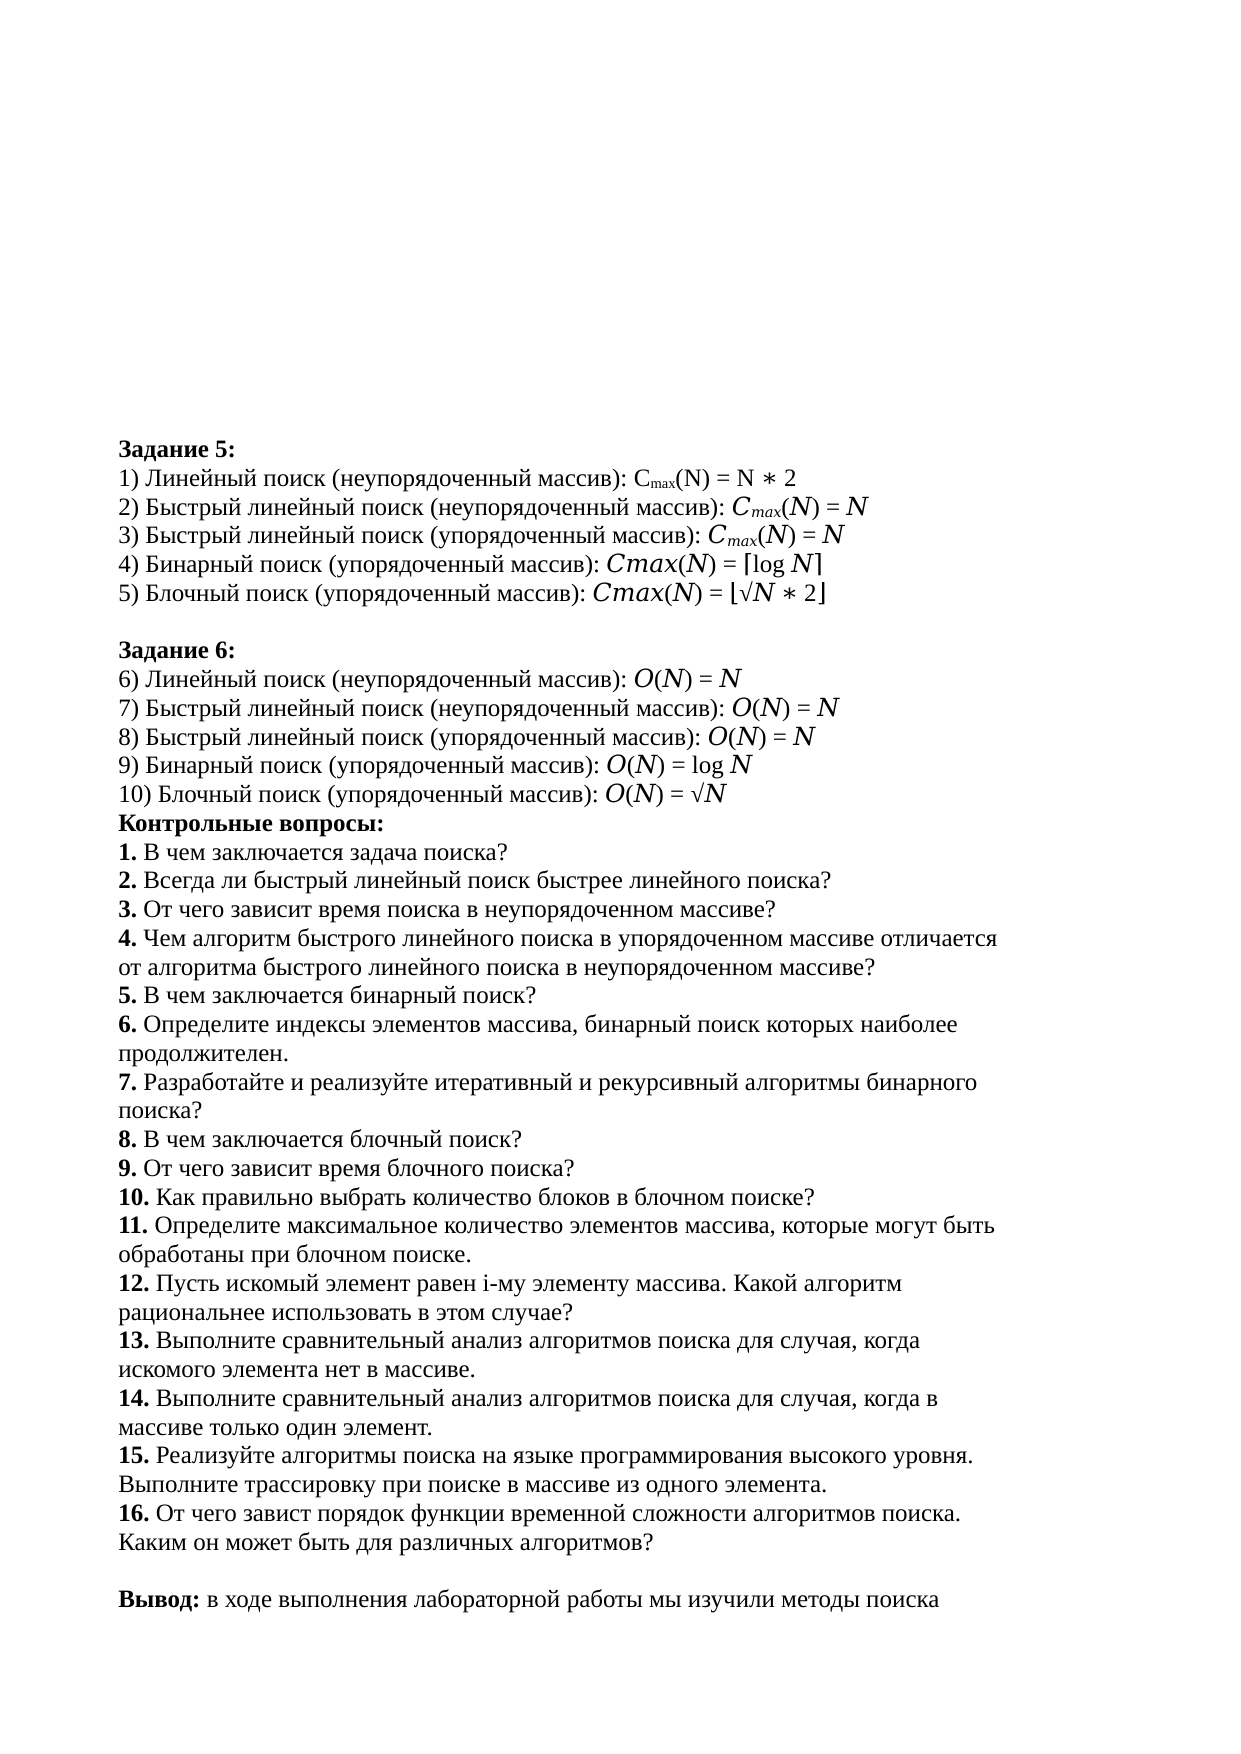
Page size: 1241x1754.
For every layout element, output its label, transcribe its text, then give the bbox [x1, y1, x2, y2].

text 10. Как правильно выбрать количество блоков в блочном поиске? [118, 1182, 1017, 1211]
text Задание 6: [118, 636, 1017, 664]
text 3) Быстрый линейный поиск (упорядоченный массив): 𝐶𝑚𝑎𝑥(𝑁) = 𝑁 [118, 521, 1017, 549]
text 6) Линейный поиск (неупорядоченный массив): 𝑂(𝑁) = 𝑁 [118, 664, 1017, 693]
text 1) Линейный поиск (неупорядоченный массив): Cmax(N) = N ∗ 2 [118, 463, 1017, 492]
text 2. Всегда ли быстрый линейный поиск быстрее линейного поиска? [118, 866, 1017, 894]
text 7. Разработайте и реализуйте итеративный и рекурсивный алгоритмы бинарного поиска? [118, 1067, 1017, 1124]
text 16. От чего завист порядок функции временной сложности алгоритмов поиска. Каким он может быть для различных алгоритмов? [118, 1498, 1017, 1556]
text 2) Быстрый линейный поиск (неупорядоченный массив): 𝐶𝑚𝑎𝑥(𝑁) = 𝑁 [118, 492, 1017, 521]
text Вывод: в ходе выполнения лабораторной работы мы изучили методы поиска [118, 1584, 1017, 1613]
text 7) Быстрый линейный поиск (неупорядоченный массив): 𝑂(𝑁) = 𝑁 [118, 693, 1017, 722]
text Задание 5: [118, 434, 1017, 463]
text 6. Определите индексы элементов массива, бинарный поиск которых наиболее продолжителен. [118, 1009, 1017, 1067]
text 8. В чем заключается блочный поиск? [118, 1124, 1017, 1153]
text 9. От чего зависит время блочного поиска? [118, 1153, 1017, 1182]
text 10) Блочный поиск (упорядоченный массив): 𝑂(𝑁) = √𝑁 [118, 779, 1017, 808]
text 5) Блочный поиск (упорядоченный массив): 𝐶𝑚𝑎𝑥(𝑁) = ⌊√𝑁 ∗ 2⌋ [118, 578, 1017, 607]
text 12. Пусть искомый элемент равен i-му элементу массива. Какой алгоритм рациональнее использовать в этом случае? [118, 1268, 1017, 1326]
text 11. Определите максимальное количество элементов массива, которые могут быть обработаны при блочном поиске. [118, 1211, 1017, 1268]
text 14. Выполните сравнительный анализ алгоритмов поиска для случая, когда в массиве только один элемент. [118, 1383, 1017, 1441]
text 13. Выполните сравнительный анализ алгоритмов поиска для случая, когда искомого элемента нет в массиве. [118, 1326, 1017, 1383]
text 5. В чем заключается бинарный поиск? [118, 981, 1017, 1009]
text 3. От чего зависит время поиска в неупорядоченном массиве? [118, 894, 1017, 923]
text 4. Чем алгоритм быстрого линейного поиска в упорядоченном массиве отличается от алгоритма быстрого линейного поиска в неупорядоченном массиве? [118, 923, 1017, 981]
text 15. Реализуйте алгоритмы поиска на языке программирования высокого уровня. Выполните трассировку при поиске в массиве из одного элемента. [118, 1441, 1017, 1498]
text Контрольные вопросы: [118, 808, 1017, 837]
text 8) Быстрый линейный поиск (упорядоченный массив): 𝑂(𝑁) = 𝑁 [118, 722, 1017, 751]
text 1. В чем заключается задача поиска? [118, 837, 1017, 866]
text 4) Бинарный поиск (упорядоченный массив): 𝐶𝑚𝑎𝑥(𝑁) = ⌈log 𝑁⌉ [118, 549, 1017, 578]
text 9) Бинарный поиск (упорядоченный массив): 𝑂(𝑁) = log 𝑁 [118, 751, 1017, 779]
